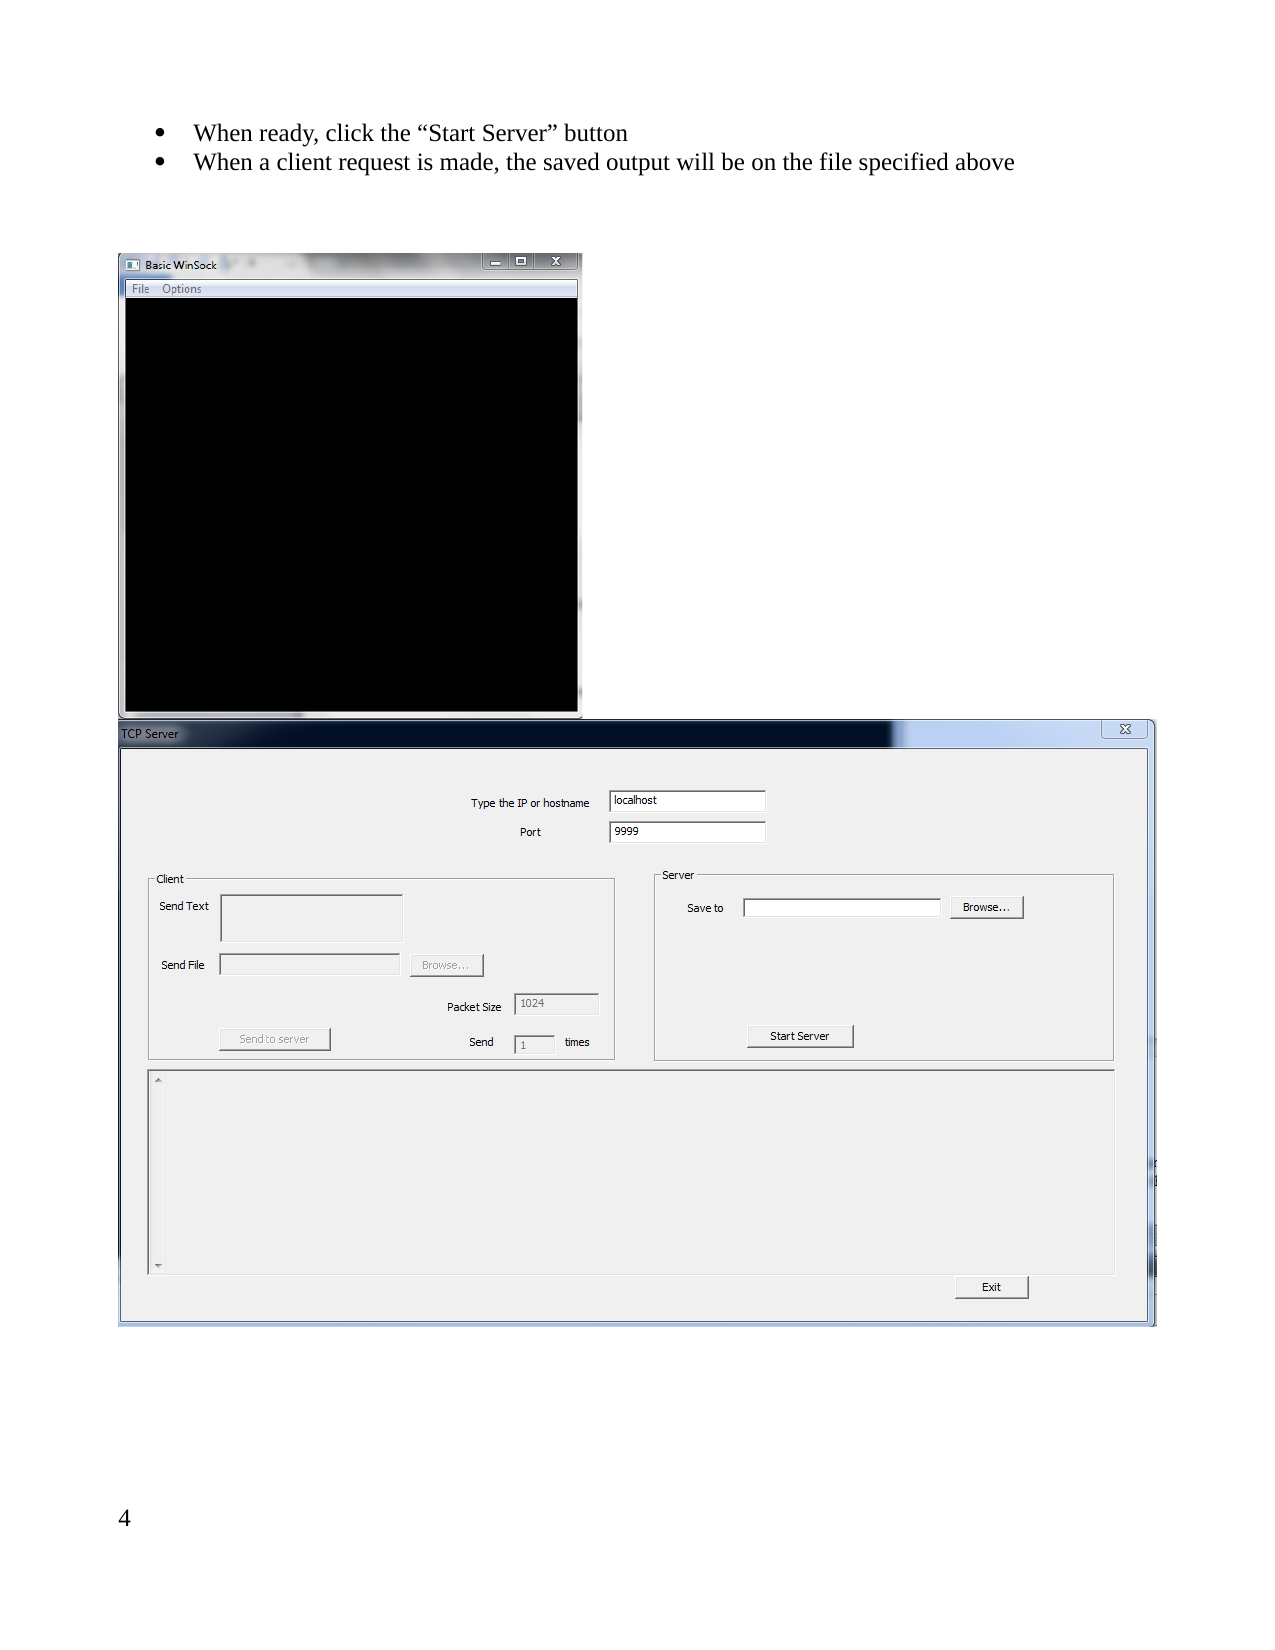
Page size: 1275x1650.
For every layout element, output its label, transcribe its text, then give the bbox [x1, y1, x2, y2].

picture [118, 253, 1157, 1327]
list When a client request is made, the saved output will be on the file specified above [156, 147, 1157, 176]
list When ready, click the “Start Server” button [156, 118, 1157, 147]
